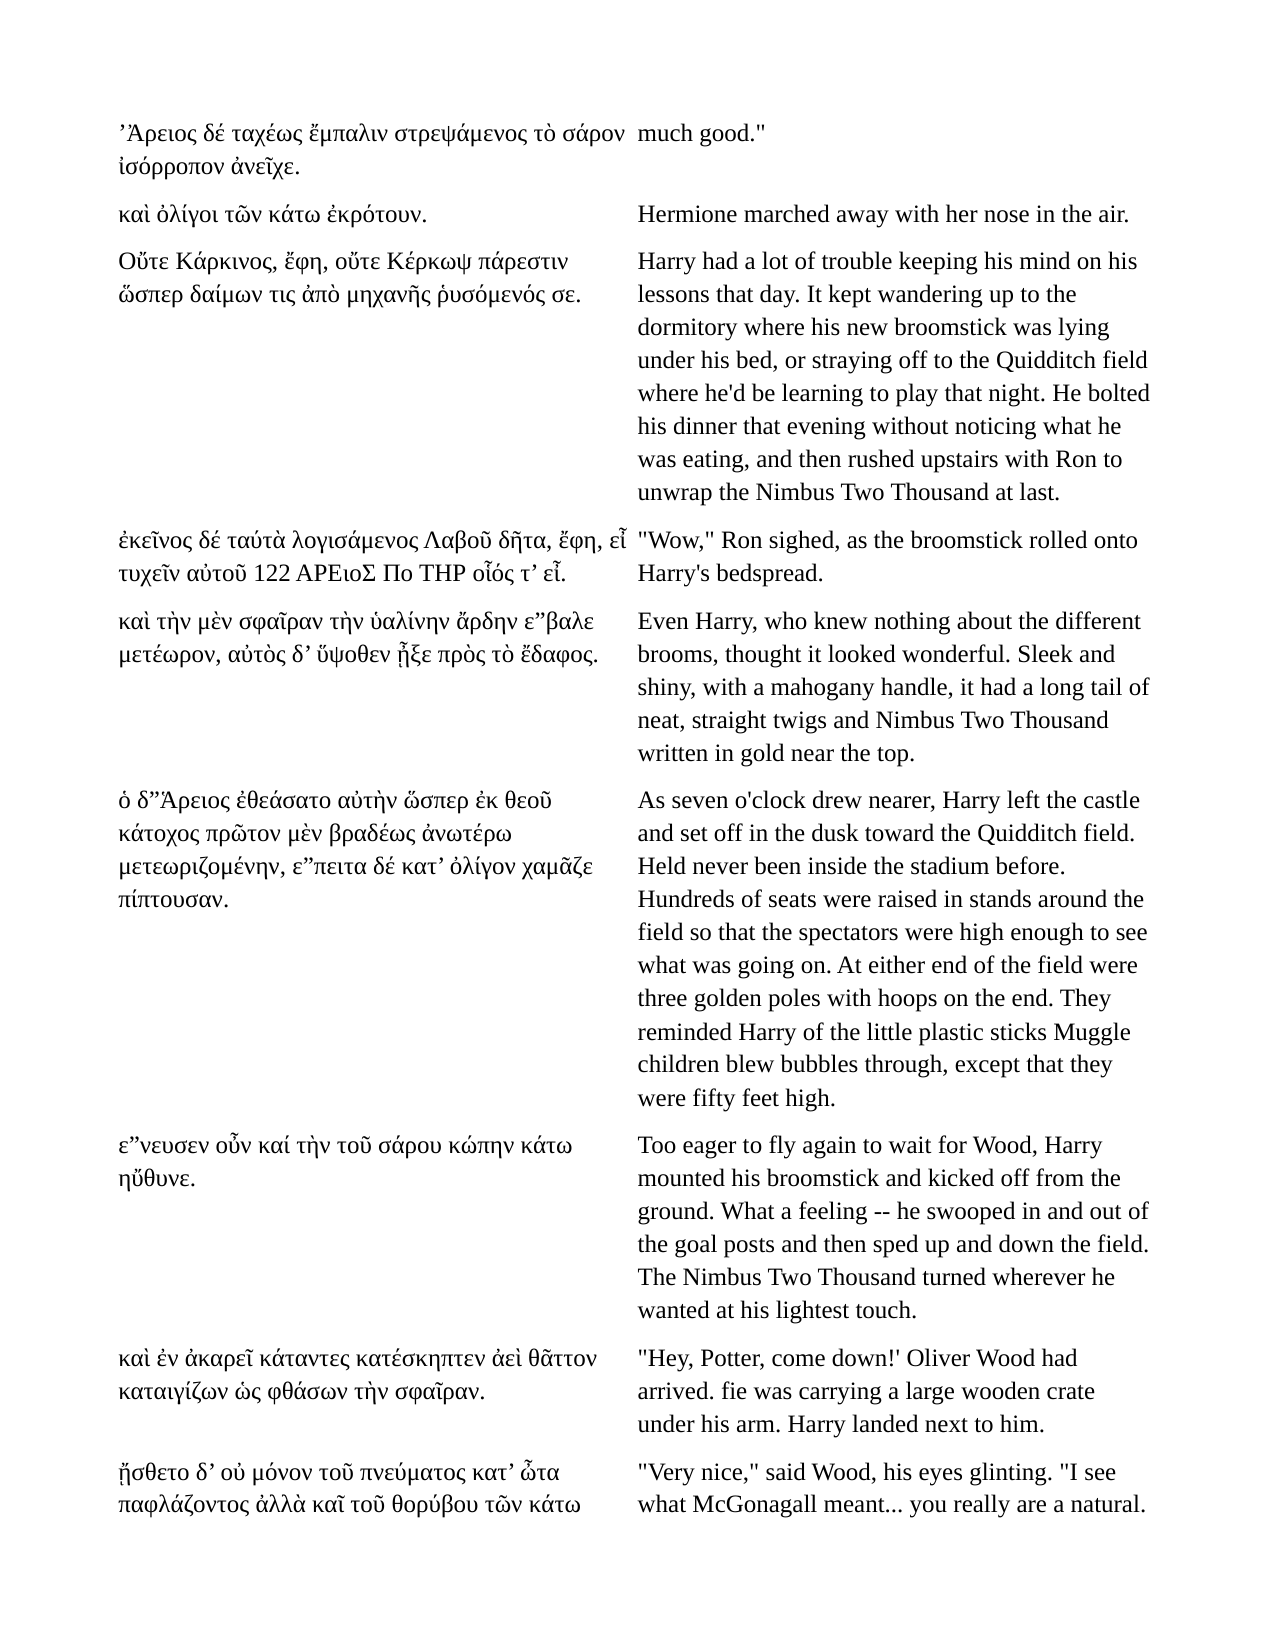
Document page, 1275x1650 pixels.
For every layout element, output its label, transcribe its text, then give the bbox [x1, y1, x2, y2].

table_cell ε”νευσεν οὖν καί τὴν τοῦ σάρου κώπην κάτω ηὔθυνε. [118, 1130, 637, 1343]
table_cell "Wow," Ron sighed, as the broomstick rolled onto Harry's bedspread. [638, 525, 1157, 606]
table_cell Hermione marched away with her nose in the air. [638, 199, 1157, 246]
table_cell Even Harry, who knew nothing about the different brooms, thought it looked wonderful. Sleek and shiny, with a mahogany handle, it had a long tail of neat, straight twigs and Nimbus Two Thousand written in gold near the top. [638, 606, 1157, 785]
table_cell Harry had a lot of trouble keeping his mind on his lessons that day. It kept wandering up to the dormitory where his new broomstick was lying under his bed, or straying off to the Quidditch field where he'd be learning to play that night. He bolted his dinner that evening without noticing what he was eating, and then rushed upstairs with Ron to unwrap the Nimbus Two Thousand at last. [638, 246, 1157, 525]
table_cell Too eager to fly again to wait for Wood, Harry mounted his broomstick and kicked off from the ground. What a feeling -- he swooped in and out of the goal posts and then sped up and down the field. The Nimbus Two Thousand turned wherever he wanted at his lightest touch. [638, 1130, 1157, 1343]
table_cell ᾔσθετο δ’ οὐ μόνον τοῦ πνεύματος κατ’ ὦτα παφλάζοντος ἀλλὰ καῖ τοῦ θορύβου τῶν κάτω [118, 1457, 637, 1518]
table_cell ’Ἀρειος δέ ταχέως ἔμπαλιν στρεψάμενος τὸ σάρον ἰσόρροπον ἀνεῖχε. [118, 118, 637, 199]
table_cell "Very nice," said Wood, his eyes glinting. "I see what McGonagall meant... you really are a natural. [638, 1457, 1157, 1518]
table_cell ἐκεῖνος δέ ταύτὰ λογισάμενος Λαβοῦ δῆτα, ἔφη, εἶ τυχεῖν αὐτοῦ 122 ΑΡΕιοΣ Πο ΤΗΡ οἷός τ’ εἶ. [118, 525, 637, 606]
table_cell much good." [638, 118, 1157, 199]
table_cell καὶ ὀλίγοι τῶν κάτω ἐκρότουν. [118, 199, 637, 246]
table_cell Οὔτε Κάρκινος, ἔφη, οὔτε Κέρκωψ πάρεστιν ὥσπερ δαίμων τις ἀπὸ μηχανῆς ῥυσόμενός σε. [118, 246, 637, 525]
table_cell καὶ ἐν ἀκαρεῖ κάταντες κατέσκηπτεν ἀεὶ θᾶττον καταιγίζων ὡς φθάσων τὴν σφαῖραν. [118, 1343, 637, 1457]
table_cell ὁ δ”Ἁρειος ἐθεάσατο αὐτὴν ὥσπερ ἐκ θεοῦ κάτοχος πρῶτον μὲν βραδέως ἀνωτέρω μετεωριζομένην, ε”πειτα δέ κατ’ ὀλίγον χαμᾶζε πίπτουσαν. [118, 785, 637, 1130]
table_cell "Hey, Potter, come down!' Oliver Wood had arrived. fie was carrying a large wooden crate under his arm. Harry landed next to him. [638, 1343, 1157, 1457]
table_cell As seven o'clock drew nearer, Harry left the castle and set off in the dusk toward the Quidditch field. Held never been inside the stadium before. Hundreds of seats were raised in stands around the field so that the spectators were high enough to see what was going on. At either end of the field were three golden poles with hoops on the end. They reminded Harry of the little plastic sticks Muggle children blew bubbles through, except that they were fifty feet high. [638, 785, 1157, 1130]
table_cell καὶ τὴν μὲν σφαῖραν τὴν ὑαλίνην ἄρδην ε”βαλε μετέωρον, αὐτὸς δ’ ὕψοθεν ᾖξε πρὸς τὸ ἔδαφος. [118, 606, 637, 785]
